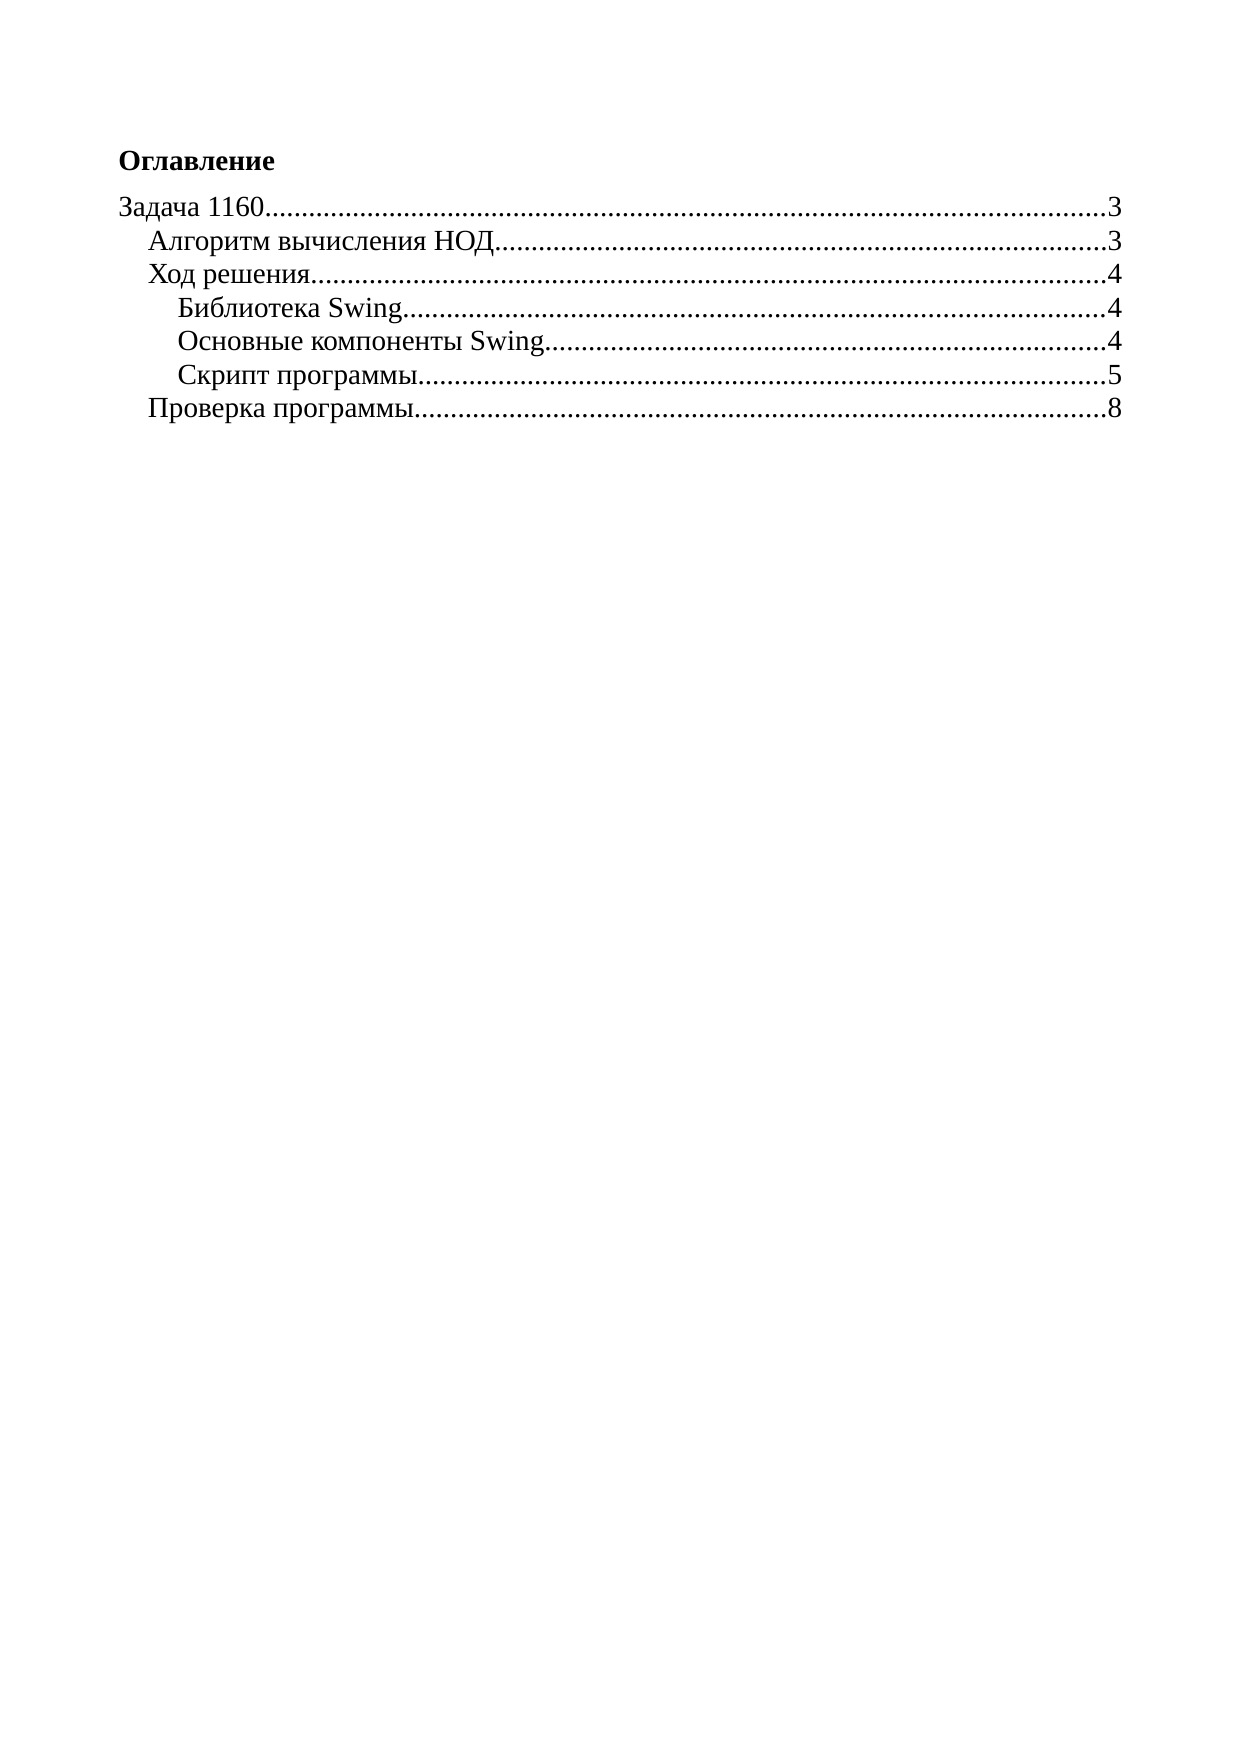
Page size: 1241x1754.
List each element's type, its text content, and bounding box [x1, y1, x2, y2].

text Скрипт программы 5 [177, 357, 1122, 390]
text Задача 1160 3 [118, 189, 1122, 223]
text Библиотека Swing 4 [177, 290, 1122, 323]
text Алгоритм вычисления НОД 3 [148, 223, 1122, 256]
text Проверка программы 8 [148, 390, 1122, 424]
text Ход решения 4 [148, 256, 1122, 290]
subtitle Оглавление [118, 143, 1122, 177]
text Основные компоненты Swing 4 [177, 323, 1122, 357]
